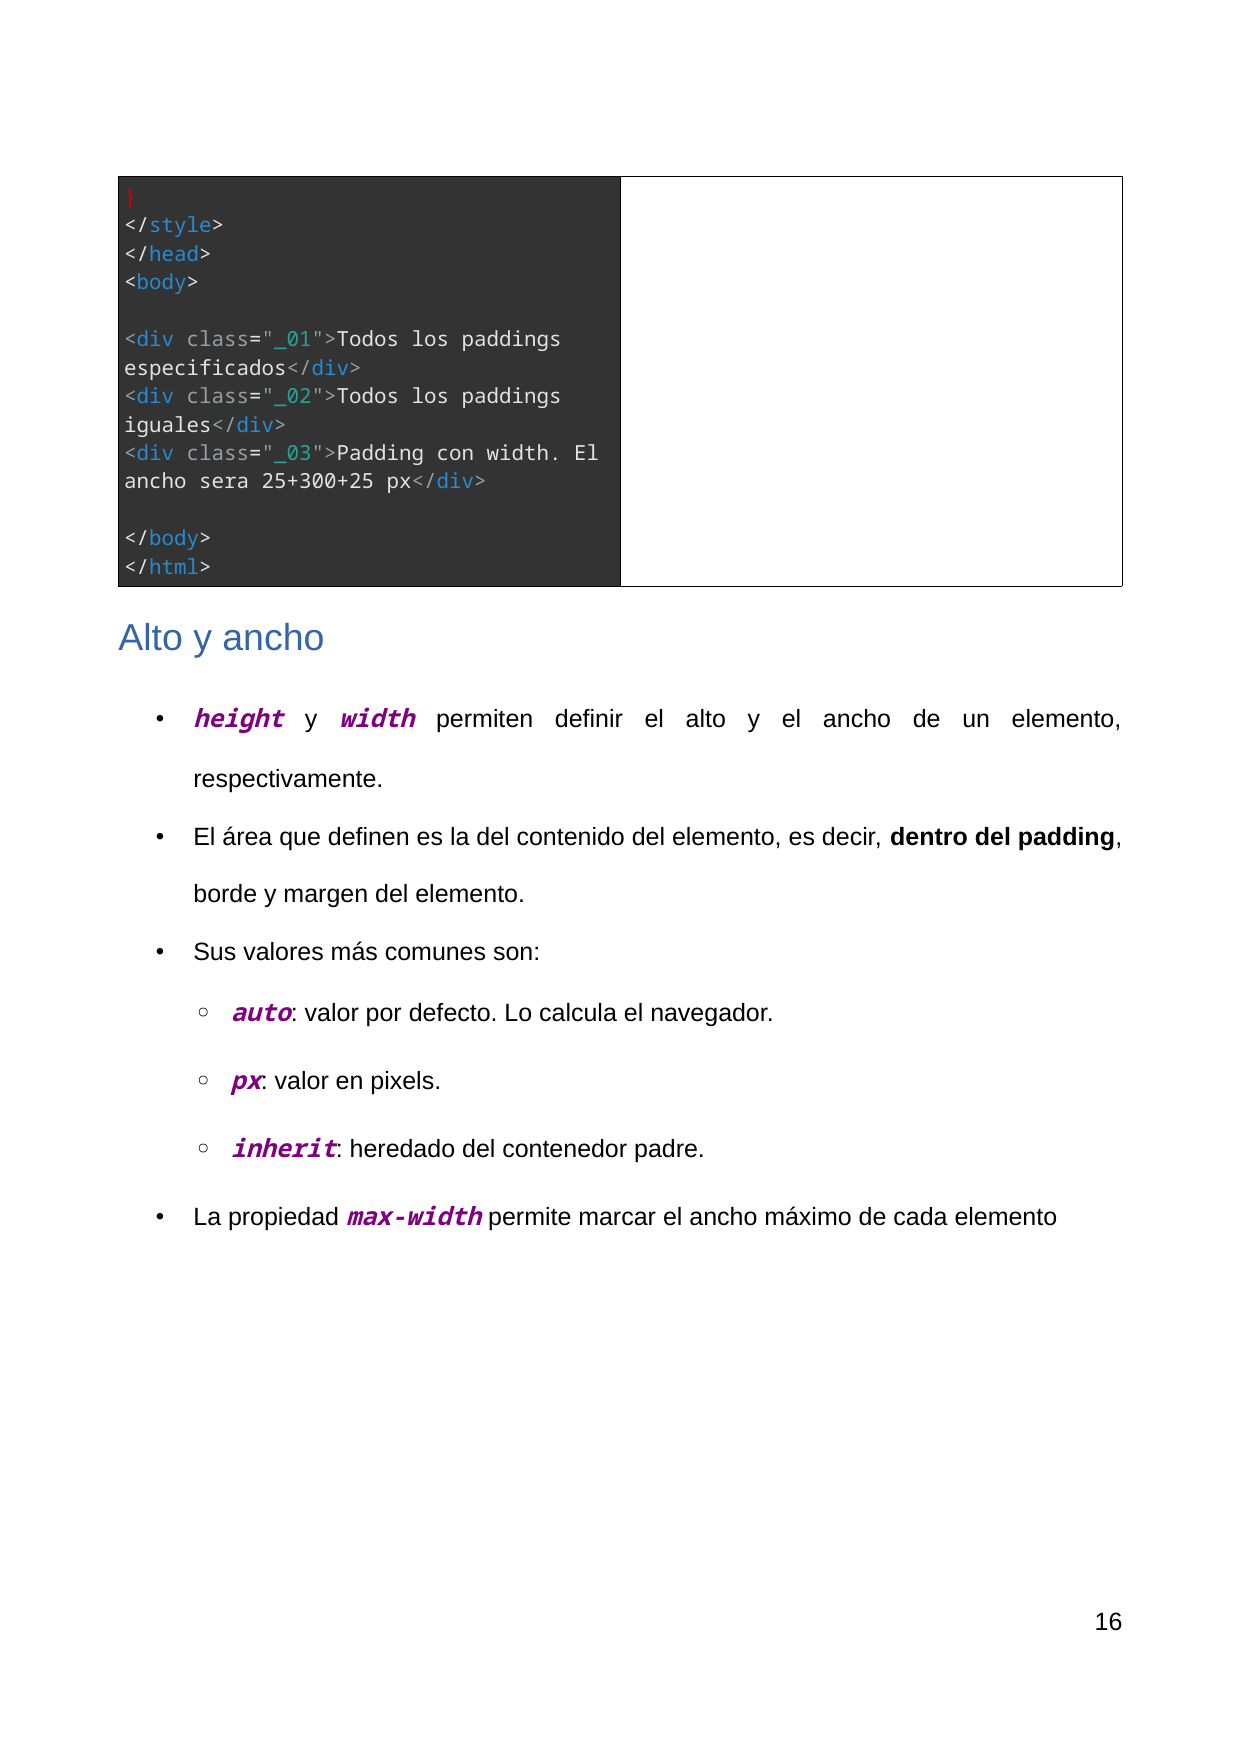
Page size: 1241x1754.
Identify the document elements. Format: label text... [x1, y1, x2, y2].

table_header } </style> </head> <body> <div class="_01">Todos los paddings especificados</div> <div class="_02">Todos los paddings iguales</div> <div class="_03">Padding con width. El ancho sera 25+300+25 px</div> </body> </html> [119, 177, 620, 586]
list La propiedad max-width permite marcar el ancho máximo de cada elemento [156, 1199, 1122, 1233]
list inherit: heredado del contenedor padre. [193, 1131, 1122, 1164]
text Alto y ancho [118, 615, 1122, 658]
list auto: valor por defecto. Lo calcula el navegador. [193, 994, 1122, 1028]
list Sus valores más comunes son: [156, 937, 1122, 965]
list px: valor en pixels. [193, 1062, 1122, 1096]
list height y width permiten definir el alto y el ancho de un elemento, respectivamente. [156, 701, 1122, 793]
list El área que definen es la del contenido del elemento, es decir, dentro del padding, borde y margen del elemento. [156, 821, 1122, 908]
table_header [621, 177, 1122, 586]
